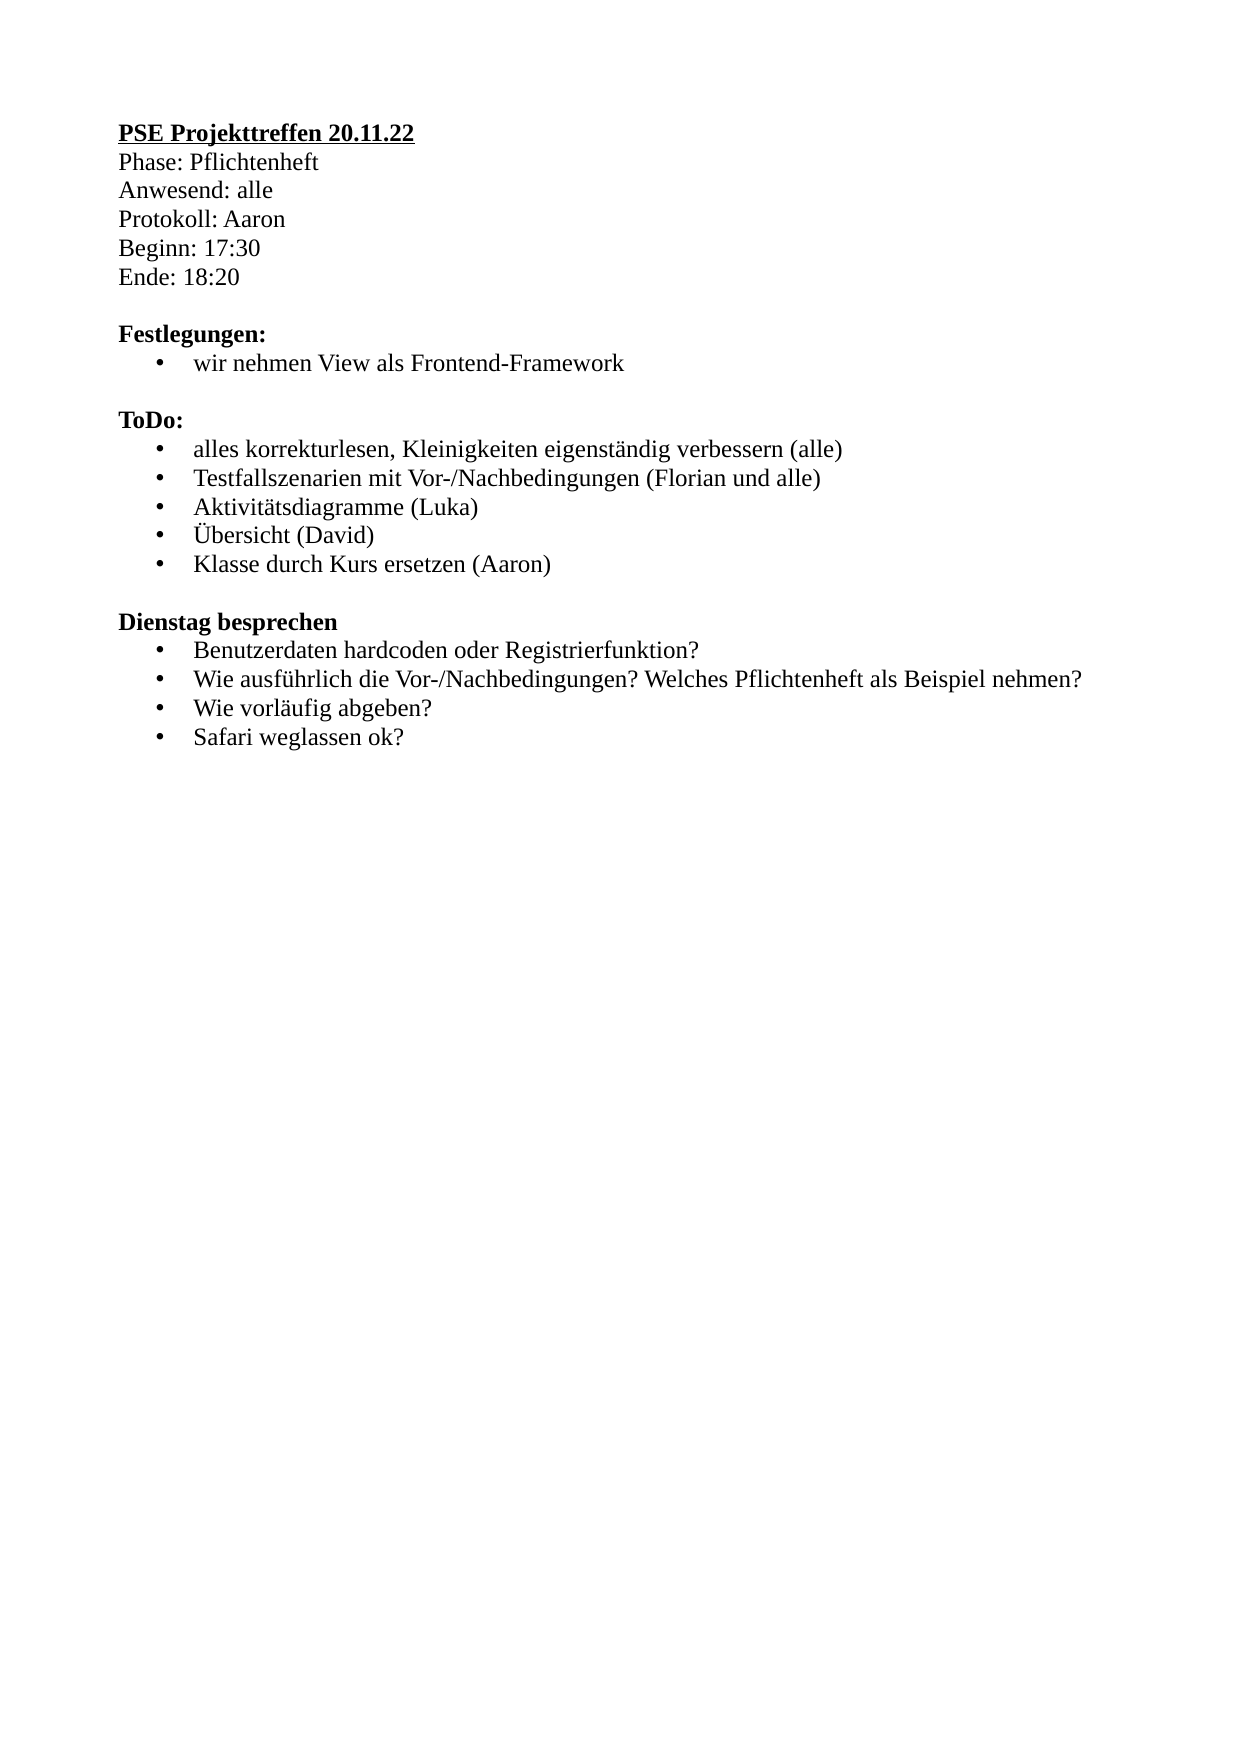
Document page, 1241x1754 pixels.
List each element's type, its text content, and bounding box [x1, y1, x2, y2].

text Beginn: 17:30 [118, 233, 1122, 262]
text Anwesend: alle [118, 176, 1122, 204]
list Benutzerdaten hardcoden oder Registrierfunktion? [156, 636, 1122, 664]
list Testfallszenarien mit Vor-/Nachbedingungen (Florian und alle) [156, 463, 1122, 492]
list alles korrekturlesen, Kleinigkeiten eigenständig verbessern (alle) [156, 434, 1122, 463]
list Übersicht (David) [156, 521, 1122, 549]
text Protokoll: Aaron [118, 204, 1122, 233]
list Wie vorläufig abgeben? [156, 693, 1122, 722]
text Dienstag besprechen [118, 607, 1122, 636]
list wir nehmen View als Frontend-Framework [156, 348, 1122, 377]
text Phase: Pflichtenheft [118, 147, 1122, 176]
list Safari weglassen ok? [156, 722, 1122, 751]
text Festlegungen: [118, 319, 1122, 348]
text PSE Projekttreffen 20.11.22 [118, 118, 1122, 147]
list Aktivitätsdiagramme (Luka) [156, 492, 1122, 521]
list Klasse durch Kurs ersetzen (Aaron) [156, 549, 1122, 578]
text Ende: 18:20 [118, 262, 1122, 291]
list Wie ausführlich die Vor-/Nachbedingungen? Welches Pflichtenheft als Beispiel nehmen? [156, 664, 1122, 693]
text ToDo: [118, 406, 1122, 434]
